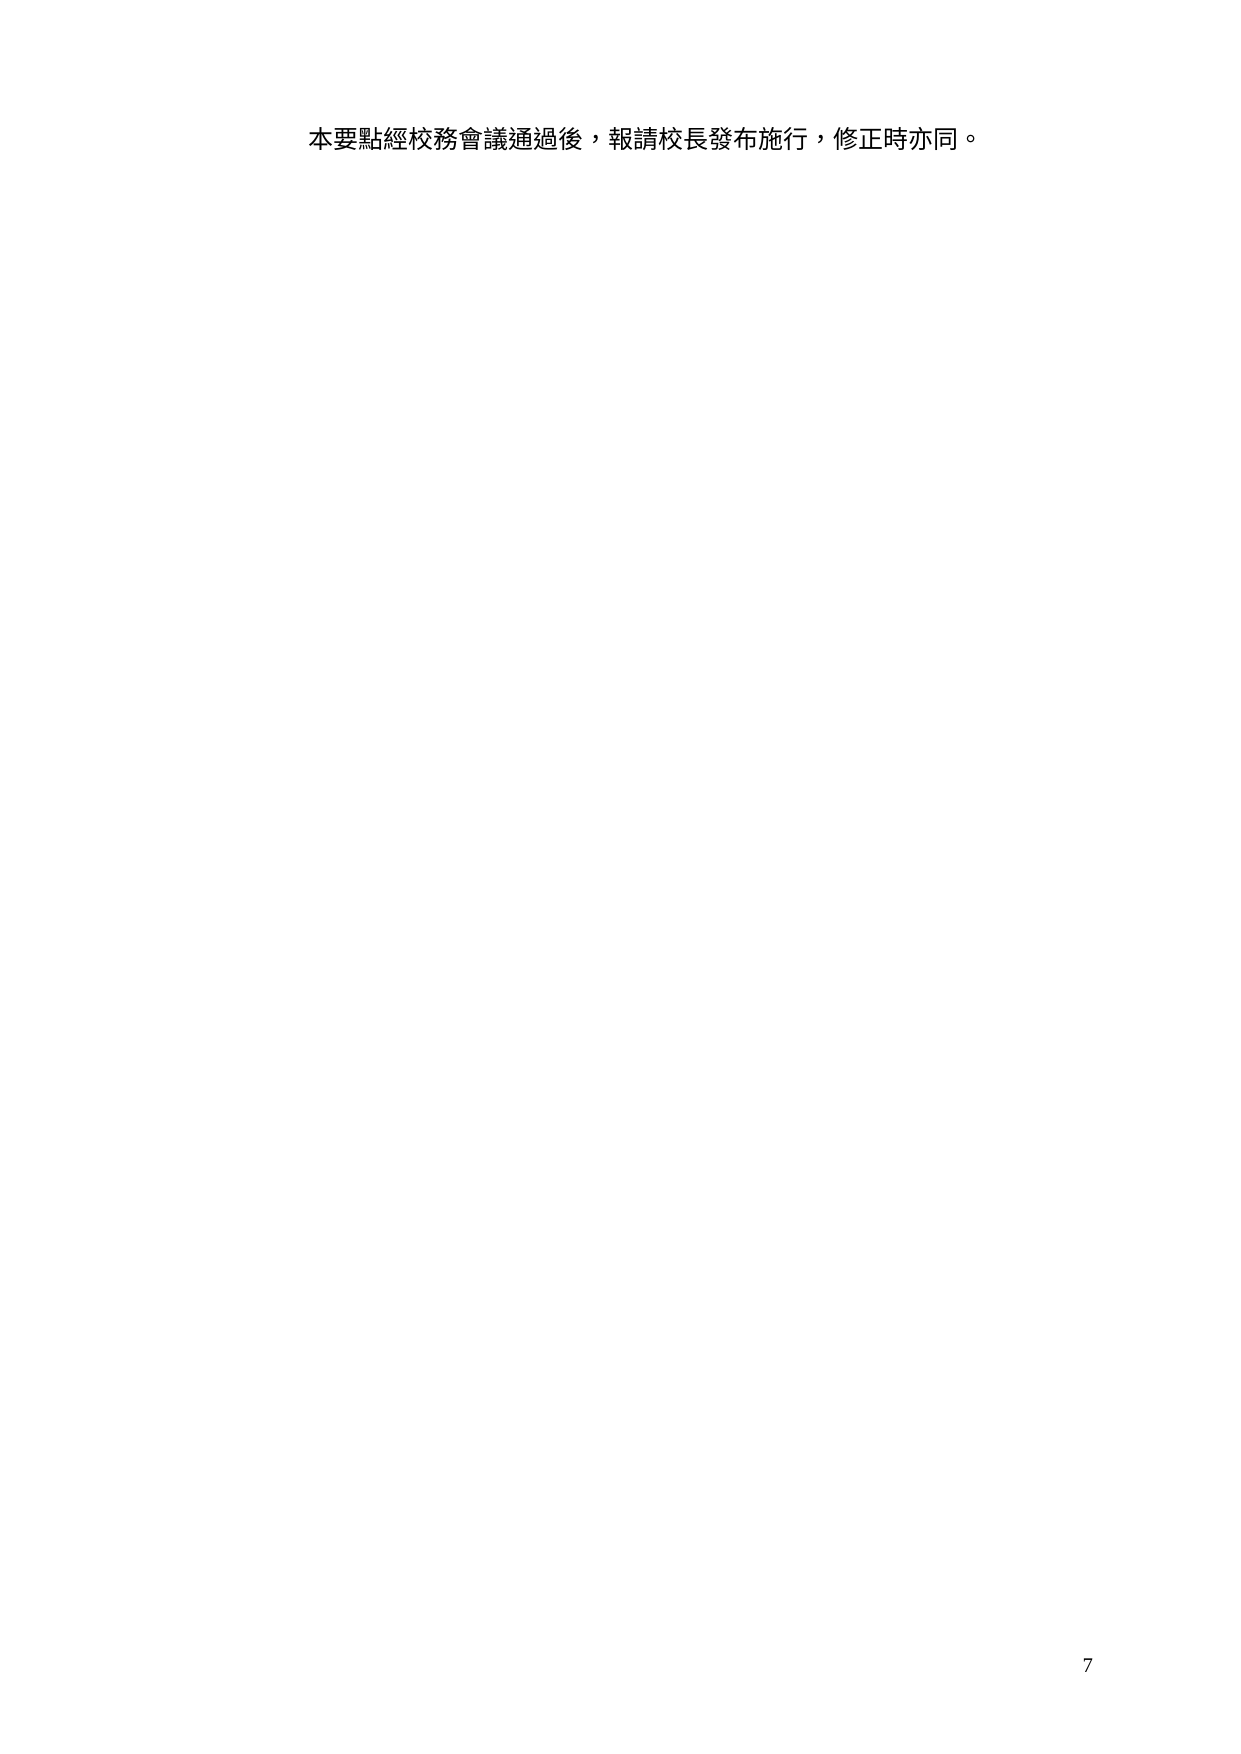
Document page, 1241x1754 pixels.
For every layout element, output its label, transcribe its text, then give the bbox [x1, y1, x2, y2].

text 本要點經校務會議通過後，報請校長發布施行，修正時亦同。 [230, 112, 1093, 150]
